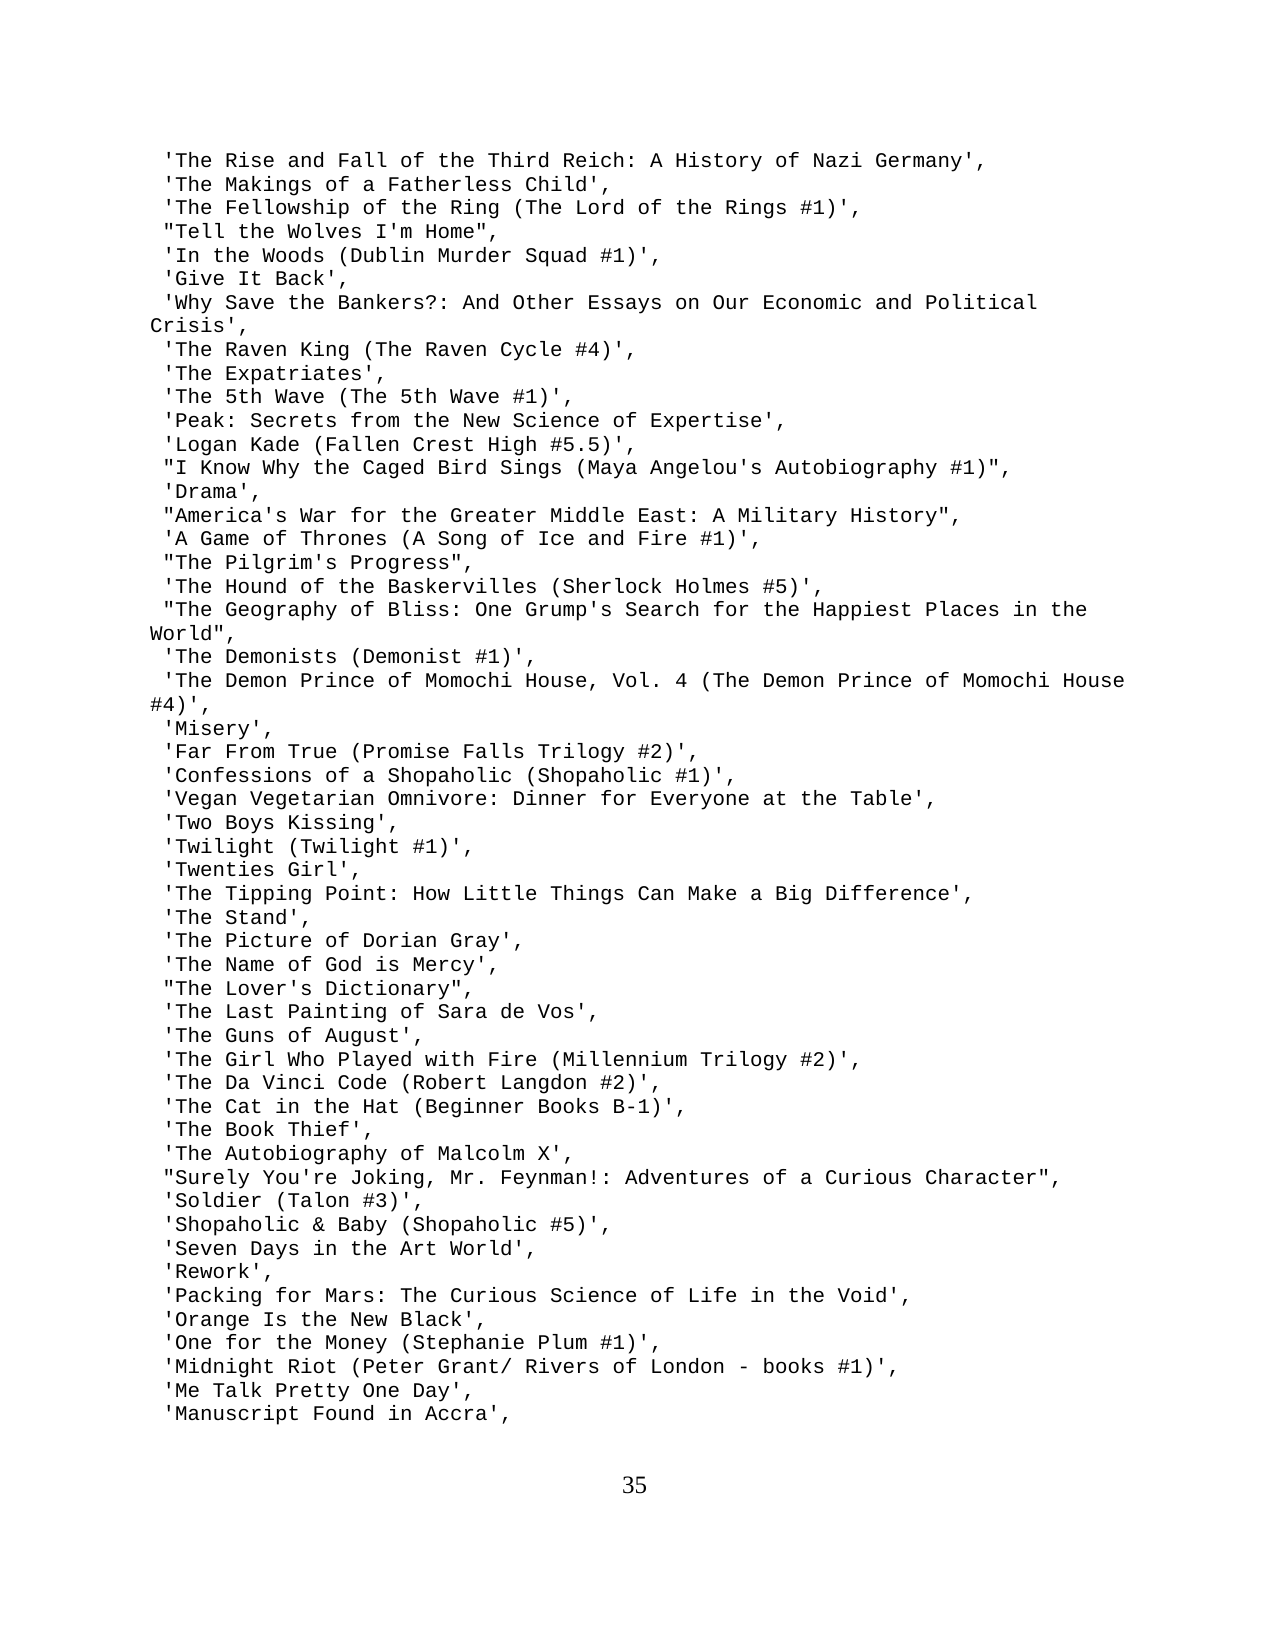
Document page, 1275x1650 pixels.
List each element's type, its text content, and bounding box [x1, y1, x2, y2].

text 'The Demonists (Demonist #1)', [150, 647, 1125, 670]
text 'Two Boys Kissing', [150, 812, 1125, 836]
text "Surely You're Joking, Mr. Feynman!: Adventures of a Curious Character", [150, 1167, 1125, 1190]
text 'The Rise and Fall of the Third Reich: A History of Nazi Germany', [150, 150, 1125, 174]
text 'Twilight (Twilight #1)', [150, 836, 1125, 859]
text 'Drama', [150, 481, 1125, 505]
text 'The Cat in the Hat (Beginner Books B-1)', [150, 1096, 1125, 1119]
text 'Seven Days in the Art World', [150, 1238, 1125, 1261]
text 'Rework', [150, 1261, 1125, 1285]
text 'Vegan Vegetarian Omnivore: Dinner for Everyone at the Table', [150, 788, 1125, 812]
text 'Peak: Secrets from the New Science of Expertise', [150, 410, 1125, 434]
text 'Shopaholic & Baby (Shopaholic #5)', [150, 1214, 1125, 1238]
text 'The Raven King (The Raven Cycle #4)', [150, 339, 1125, 363]
text 'In the Woods (Dublin Murder Squad #1)', [150, 244, 1125, 268]
text "Tell the Wolves I'm Home", [150, 221, 1125, 244]
text 'The Stand', [150, 907, 1125, 930]
text 'Me Talk Pretty One Day', [150, 1379, 1125, 1403]
text 'Soldier (Talon #3)', [150, 1190, 1125, 1214]
text "The Geography of Bliss: One Grump's Search for the Happiest Places in the World", [150, 599, 1125, 647]
text 'Twenties Girl', [150, 859, 1125, 883]
text 'Logan Kade (Fallen Crest High #5.5)', [150, 434, 1125, 457]
text "The Lover's Dictionary", [150, 978, 1125, 1001]
text 'The Book Thief', [150, 1119, 1125, 1143]
text 'The Fellowship of the Ring (The Lord of the Rings #1)', [150, 197, 1125, 221]
text 'The Tipping Point: How Little Things Can Make a Big Difference', [150, 883, 1125, 907]
text "I Know Why the Caged Bird Sings (Maya Angelou's Autobiography #1)", [150, 457, 1125, 481]
text 'The Makings of a Fatherless Child', [150, 174, 1125, 197]
text 'Far From True (Promise Falls Trilogy #2)', [150, 741, 1125, 765]
text "America's War for the Greater Middle East: A Military History", [150, 505, 1125, 528]
text 'Misery', [150, 717, 1125, 741]
text 'The Demon Prince of Momochi House, Vol. 4 (The Demon Prince of Momochi House #4)', [150, 670, 1125, 717]
text 'The Hound of the Baskervilles (Sherlock Holmes #5)', [150, 576, 1125, 599]
text 'The Last Painting of Sara de Vos', [150, 1001, 1125, 1025]
text 'Give It Back', [150, 268, 1125, 292]
text 'The Girl Who Played with Fire (Millennium Trilogy #2)', [150, 1048, 1125, 1072]
text 'The 5th Wave (The 5th Wave #1)', [150, 386, 1125, 410]
text 'A Game of Thrones (A Song of Ice and Fire #1)', [150, 528, 1125, 552]
text 'The Autobiography of Malcolm X', [150, 1143, 1125, 1167]
text 'The Guns of August', [150, 1025, 1125, 1048]
text 'Confessions of a Shopaholic (Shopaholic #1)', [150, 765, 1125, 788]
text 'The Da Vinci Code (Robert Langdon #2)', [150, 1072, 1125, 1096]
text 'The Picture of Dorian Gray', [150, 930, 1125, 954]
text "The Pilgrim's Progress", [150, 552, 1125, 576]
text 'Midnight Riot (Peter Grant/ Rivers of London - books #1)', [150, 1356, 1125, 1379]
text 'Why Save the Bankers?: And Other Essays on Our Economic and Political Crisis', [150, 292, 1125, 339]
text 'Manuscript Found in Accra', [150, 1403, 1125, 1427]
text 'Orange Is the New Black', [150, 1309, 1125, 1332]
text 'The Name of God is Mercy', [150, 954, 1125, 978]
text 'One for the Money (Stephanie Plum #1)', [150, 1332, 1125, 1356]
text 'Packing for Mars: The Curious Science of Life in the Void', [150, 1285, 1125, 1309]
text 'The Expatriates', [150, 363, 1125, 386]
